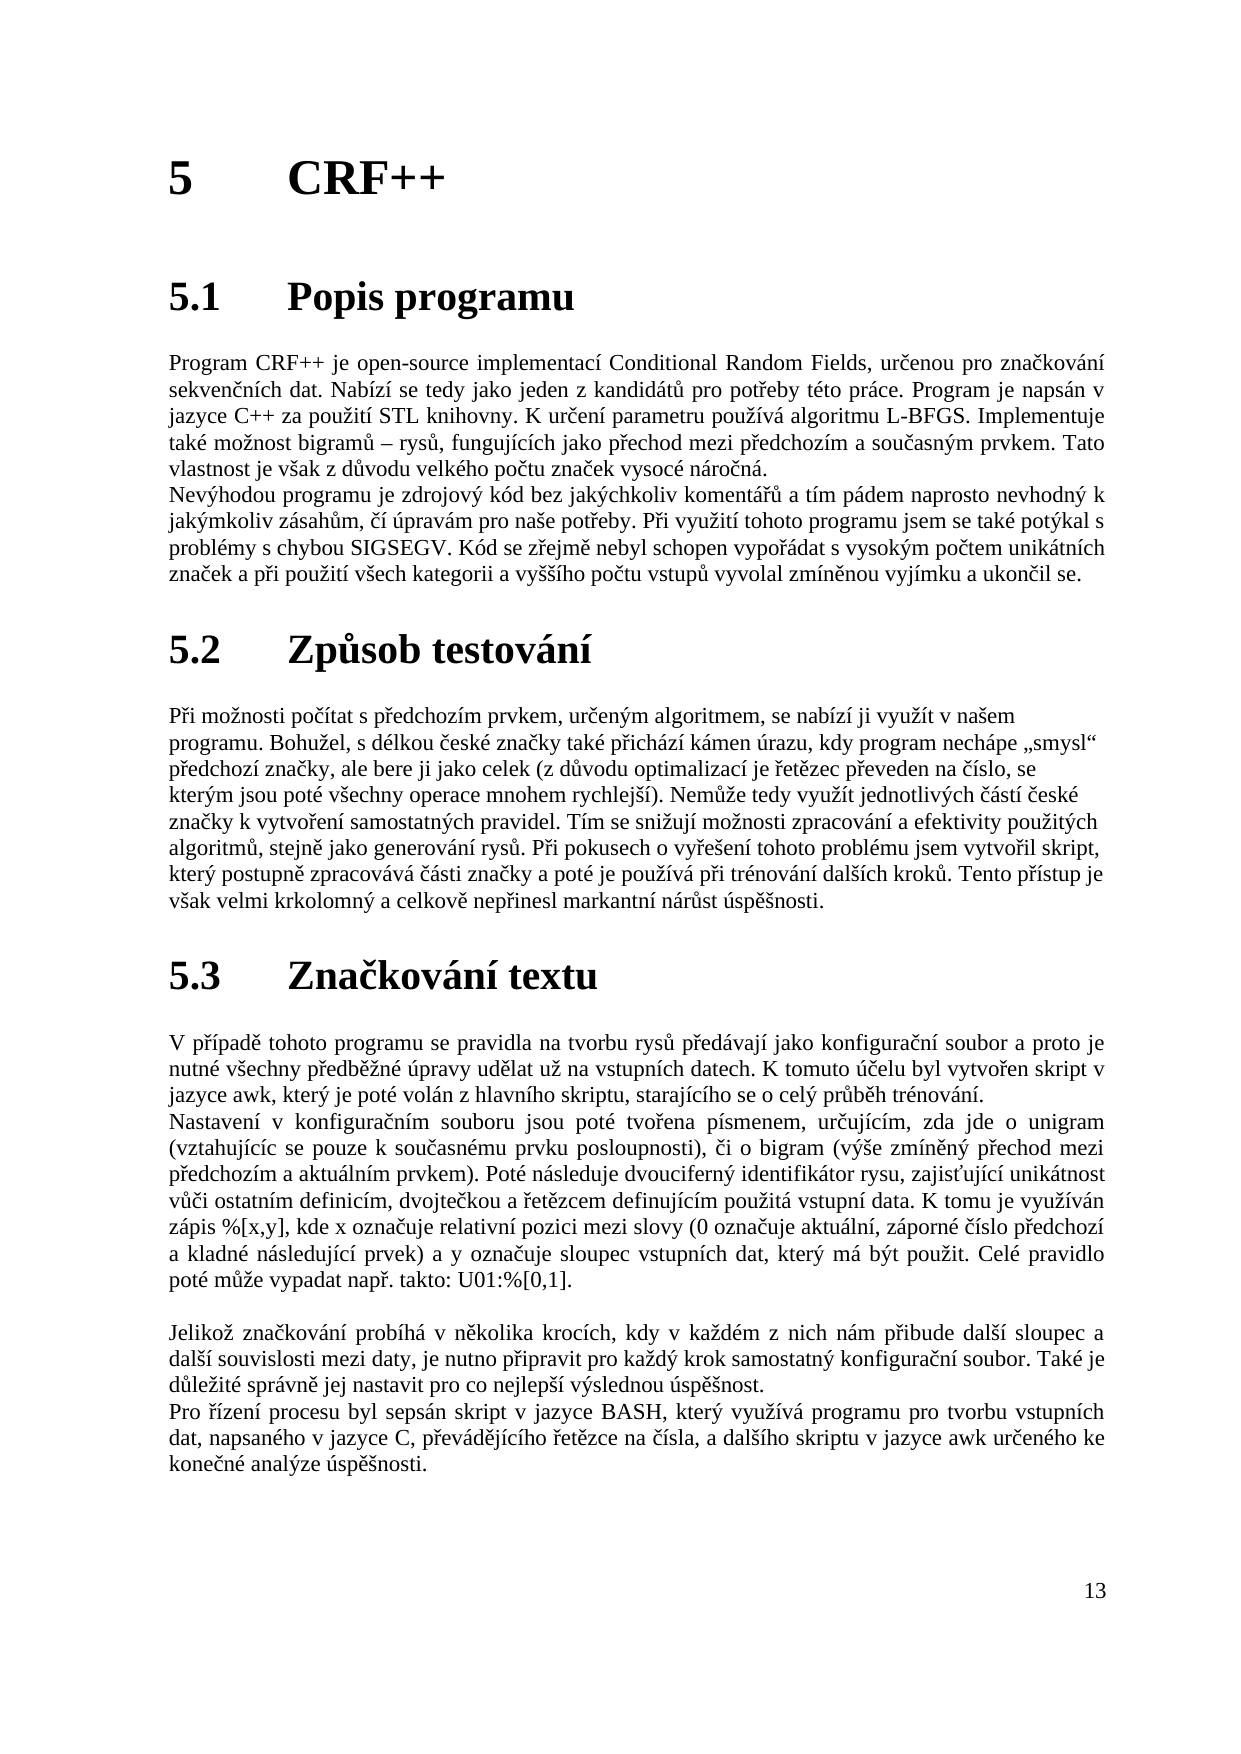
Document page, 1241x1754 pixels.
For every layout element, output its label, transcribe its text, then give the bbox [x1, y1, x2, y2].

text Program CRF++ je open-source implementací Conditional Random Fields, určenou pro značkování sekvenčních dat. Nabízí se tedy jako jeden z kandidátů pro potřeby této práce. Program je napsán v jazyce C++ za použití STL knihovny. K určení parametru používá algoritmu L-BFGS. Implementuje také možnost bigramů – rysů, fungujících jako přechod mezi předchozím a současným prvkem. Tato vlastnost je však z důvodu velkého počtu značek vysocé náročná. [169, 349, 1106, 481]
subtitle Způsob testování [169, 624, 1106, 672]
text V případě tohoto programu se pravidla na tvorbu rysů předávají jako konfigurační soubor a proto je nutné všechny předběžné úpravy udělat už na vstupních datech. K tomuto účelu byl vytvořen skript v jazyce awk, který je poté volán z hlavního skriptu, starajícího se o celý průběh trénování. [169, 1029, 1106, 1108]
text Nastavení v konfiguračním souboru jsou poté tvořena písmenem, určujícím, zda jde o unigram (vztahujícíc se pouze k současnému prvku posloupnosti), či o bigram (výše zmíněný přechod mezi předchozím a aktuálním prvkem). Poté následuje dvouciferný identifikátor rysu, zajisťující unikátnost vůči ostatním definicím, dvojtečkou a řetězcem definujícím použitá vstupní data. K tomu je využíván zápis %[x,y], kde x označuje relativní pozici mezi slovy (0 označuje aktuální, záporné číslo předchozí a kladné následující prvek) a y označuje sloupec vstupních dat, který má být použit. Celé pravidlo poté může vypadat např. takto: U01:%[0,1]. [169, 1108, 1106, 1292]
text Jelikož značkování probíhá v několika krocích, kdy v každém z nich nám přibude další sloupec a další souvislosti mezi daty, je nutno připravit pro každý krok samostatný konfigurační soubor. Také je důležité správně jej nastavit pro co nejlepší výslednou úspěšnost. [169, 1319, 1106, 1398]
text Pro řízení procesu byl sepsán skript v jazyce BASH, který využívá programu pro tvorbu vstupních dat, napsaného v jazyce C, převádějícího řetězce na čísla, a dalšího skriptu v jazyce awk určeného ke konečné analýze úspěšnosti. [169, 1398, 1106, 1477]
subtitle CRF++ [169, 148, 1106, 205]
text Nevýhodou programu je zdrojový kód bez jakýchkoliv komentářů a tím pádem naprosto nevhodný k jakýmkoliv zásahům, čí úpravám pro naše potřeby. Při využití tohoto programu jsem se také potýkal s problémy s chybou SIGSEGV. Kód se zřejmě nebyl schopen vypořádat s vysokým počtem unikátních značek a při použití všech kategorii a vyššího počtu vstupů vyvolal zmíněnou vyjímku a ukončil se. [169, 481, 1106, 587]
text Při možnosti počítat s předchozím prvkem, určeným algoritmem, se nabízí ji využít v našem programu. Bohužel, s délkou české značky také přichází kámen úrazu, kdy program nechápe „smysl“ předchozí značky, ale bere ji jako celek (z důvodu optimalizací je řetězec převeden na číslo, se kterým jsou poté všechny operace mnohem rychlejší). Nemůže tedy využít jednotlivých částí české značky k vytvoření samostatných pravidel. Tím se snižují možnosti zpracování a efektivity použitých algoritmů, stejně jako generování rysů. Při pokusech o vyřešení tohoto problému jsem vytvořil skript, který postupně zpracovává části značky a poté je používá při trénování dalších kroků. Tento přístup je však velmi krkolomný a celkově nepřinesl markantní nárůst úspěšnosti. [169, 702, 1106, 913]
subtitle Popis programu [169, 271, 1106, 319]
subtitle Značkování textu [169, 951, 1106, 998]
